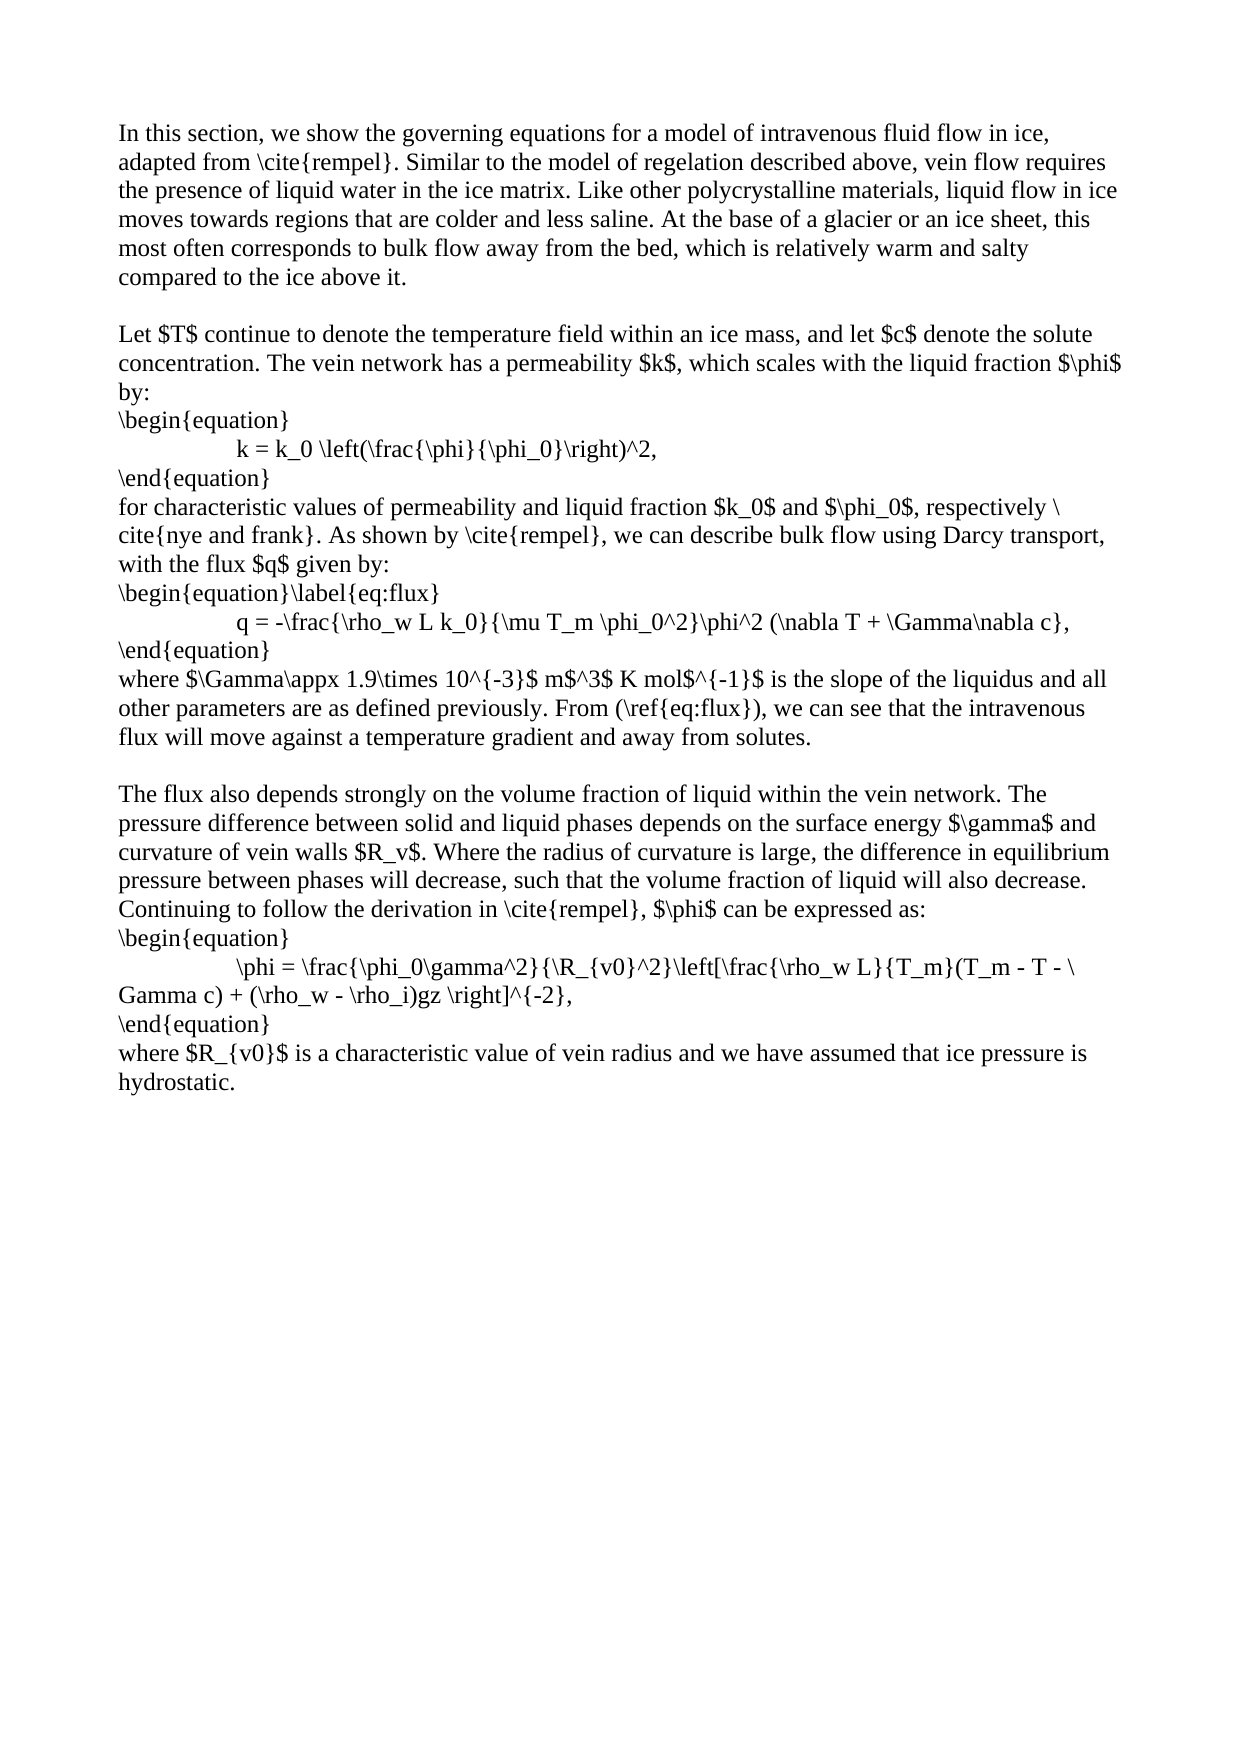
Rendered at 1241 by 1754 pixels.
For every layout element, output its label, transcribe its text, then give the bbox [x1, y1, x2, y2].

text \end{equation} [118, 1009, 1122, 1038]
text \begin{equation}\label{eq:flux} [118, 578, 1122, 607]
text where $R_{v0}$ is a characteristic value of vein radius and we have assumed that ice pressure is hydrostatic. [118, 1038, 1122, 1096]
text \end{equation} [118, 636, 1122, 664]
text \begin{equation} [118, 923, 1122, 952]
text for characteristic values of permeability and liquid fraction $k_0$ and $\phi_0$, respectively \cite{nye and frank}. As shown by \cite{rempel}, we can describe bulk flow using Darcy transport, with the flux $q$ given by: [118, 492, 1122, 578]
text \phi = \frac{\phi_0\gamma^2}{\R_{v0}^2}\left[\frac{\rho_w L}{T_m}(T_m - T - \Gamma c) + (\rho_w - \rho_i)gz \right]^{-2}, [118, 952, 1122, 1009]
text The flux also depends strongly on the volume fraction of liquid within the vein network. The pressure difference between solid and liquid phases depends on the surface energy $\gamma$ and curvature of vein walls $R_v$. Where the radius of curvature is large, the difference in equilibrium pressure between phases will decrease, such that the volume fraction of liquid will also decrease. Continuing to follow the derivation in \cite{rempel}, $\phi$ can be expressed as: [118, 779, 1122, 923]
text q = -\frac{\rho_w L k_0}{\mu T_m \phi_0^2}\phi^2 (\nabla T + \Gamma\nabla c}, [118, 607, 1122, 636]
text Let $T$ continue to denote the temperature field within an ice mass, and let $c$ denote the solute concentration. The vein network has a permeability $k$, which scales with the liquid fraction $\phi$ by: [118, 291, 1122, 406]
text \begin{equation} [118, 406, 1122, 434]
text k = k_0 \left(\frac{\phi}{\phi_0}\right)^2, [118, 434, 1122, 463]
text where $\Gamma\appx 1.9\times 10^{-3}$ m$^3$ K mol$^{-1}$ is the slope of the liquidus and all other parameters are as defined previously. From (\ref{eq:flux}), we can see that the intravenous flux will move against a temperature gradient and away from solutes. [118, 664, 1122, 751]
text \end{equation} [118, 463, 1122, 492]
text In this section, we show the governing equations for a model of intravenous fluid flow in ice, adapted from \cite{rempel}. Similar to the model of regelation described above, vein flow requires the presence of liquid water in the ice matrix. Like other polycrystalline materials, liquid flow in ice moves towards regions that are colder and less saline. At the base of a glacier or an ice sheet, this most often corresponds to bulk flow away from the bed, which is relatively warm and salty compared to the ice above it. [118, 118, 1122, 291]
